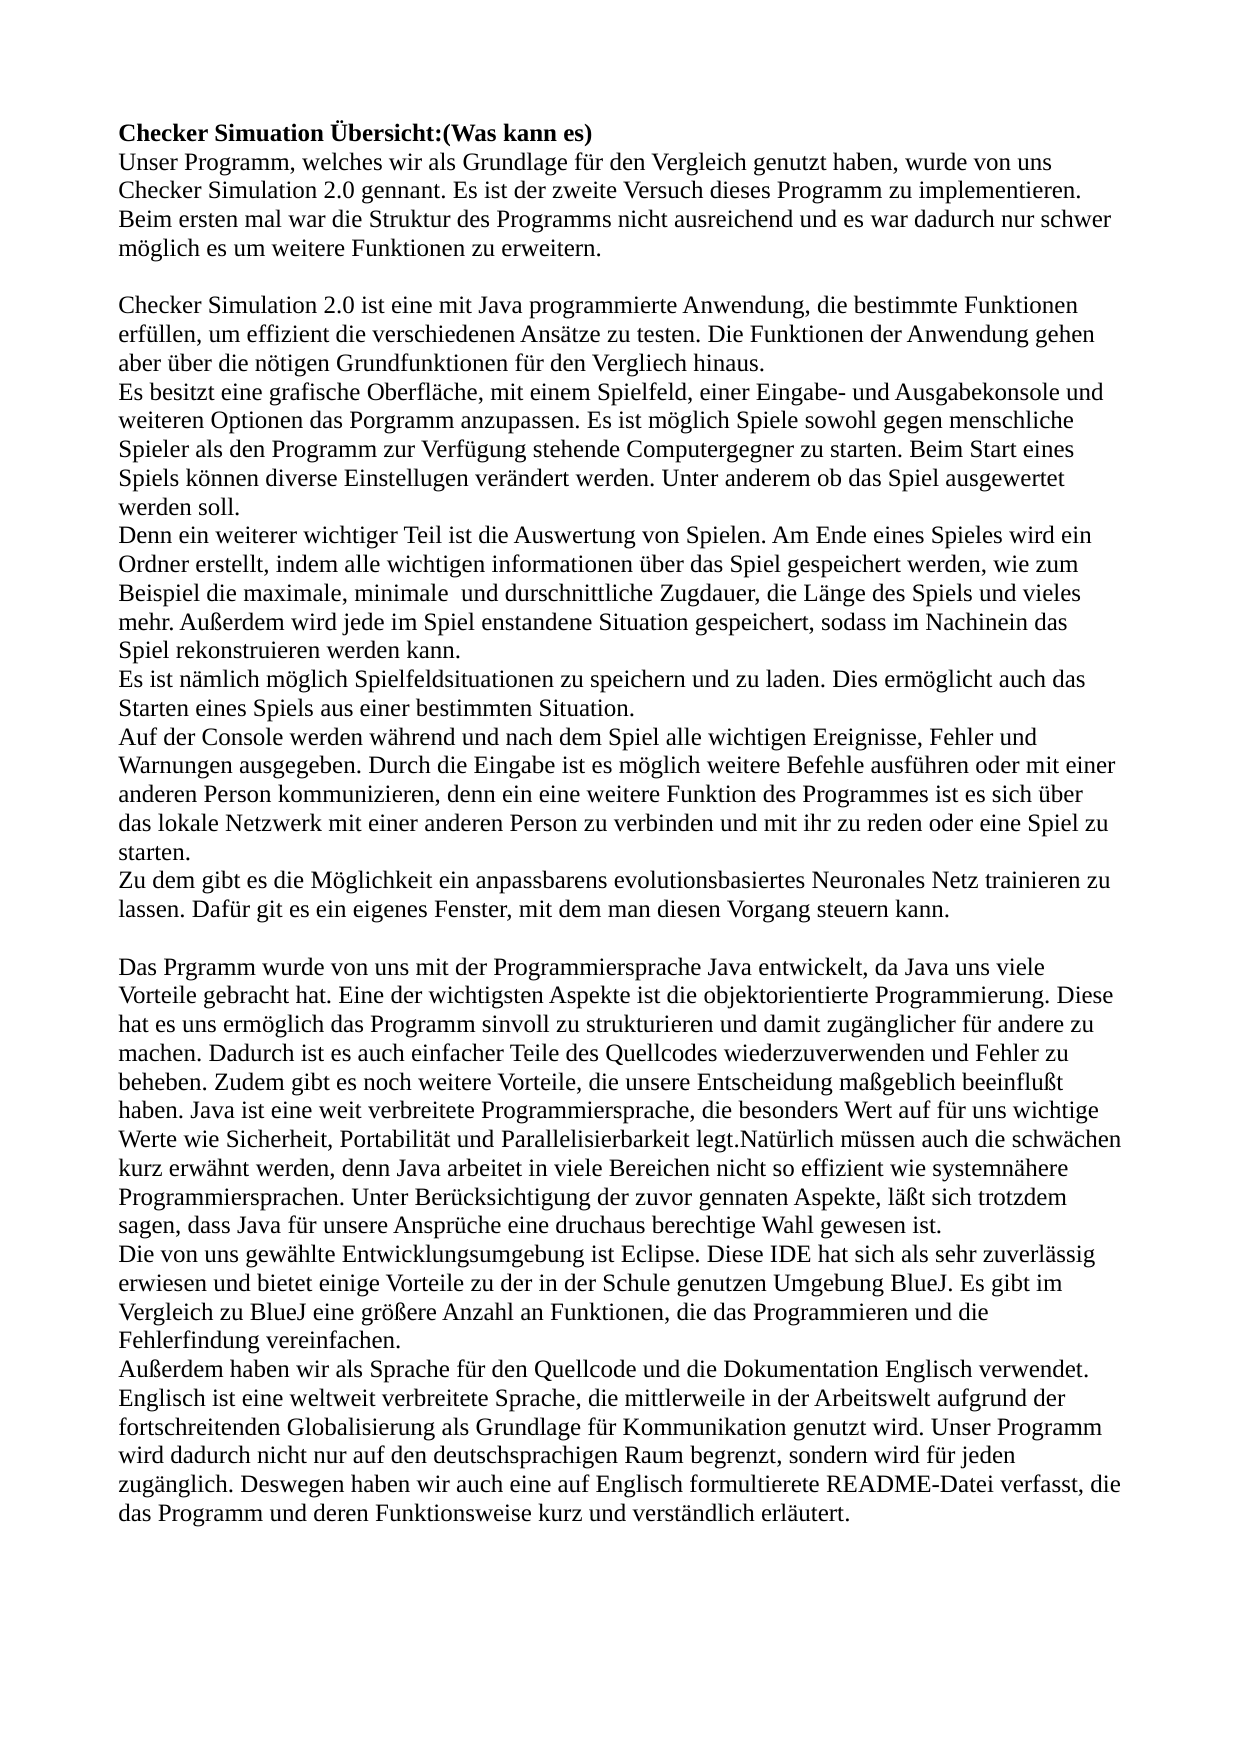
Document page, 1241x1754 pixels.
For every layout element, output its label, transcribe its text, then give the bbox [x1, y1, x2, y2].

text Unser Programm, welches wir als Grundlage für den Vergleich genutzt haben, wurde von uns [118, 147, 1122, 176]
text Es besitzt eine grafische Oberfläche, mit einem Spielfeld, einer Eingabe- und Ausgabekonsole und weiteren Optionen das Porgramm anzupassen. Es ist möglich Spiele sowohl gegen menschliche Spieler als den Programm zur Verfügung stehende Computergegner zu starten. Beim Start eines Spiels können diverse Einstellugen verändert werden. Unter anderem ob das Spiel ausgewertet werden soll. [118, 377, 1122, 521]
text Auf der Console werden während und nach dem Spiel alle wichtigen Ereignisse, Fehler und Warnungen ausgegeben. Durch die Eingabe ist es möglich weitere Befehle ausführen oder mit einer anderen Person kommunizieren, denn ein eine weitere Funktion des Programmes ist es sich über das lokale Netzwerk mit einer anderen Person zu verbinden und mit ihr zu reden oder eine Spiel zu starten. [118, 722, 1122, 866]
text Die von uns gewählte Entwicklungsumgebung ist Eclipse. Diese IDE hat sich als sehr zuverlässig erwiesen und bietet einige Vorteile zu der in der Schule genutzen Umgebung BlueJ. Es gibt im Vergleich zu BlueJ eine größere Anzahl an Funktionen, die das Programmieren und die Fehlerfindung vereinfachen. [118, 1239, 1122, 1354]
text Checker Simulation 2.0 ist eine mit Java programmierte Anwendung, die bestimmte Funktionen erfüllen, um effizient die verschiedenen Ansätze zu testen. Die Funktionen der Anwendung gehen aber über die nötigen Grundfunktionen für den Vergliech hinaus. [118, 291, 1122, 377]
text Es ist nämlich möglich Spielfeldsituationen zu speichern und zu laden. Dies ermöglicht auch das Starten eines Spiels aus einer bestimmten Situation. [118, 664, 1122, 722]
text Checker Simuation Übersicht:(Was kann es) [118, 118, 1122, 147]
text Außerdem haben wir als Sprache für den Quellcode und die Dokumentation Englisch verwendet. Englisch ist eine weltweit verbreitete Sprache, die mittlerweile in der Arbeitswelt aufgrund der fortschreitenden Globalisierung als Grundlage für Kommunikation genutzt wird. Unser Programm wird dadurch nicht nur auf den deutschsprachigen Raum begrenzt, sondern wird für jeden zugänglich. Deswegen haben wir auch eine auf Englisch formultierete README-Datei verfasst, die das Programm und deren Funktionsweise kurz und verständlich erläutert. [118, 1354, 1122, 1527]
text Denn ein weiterer wichtiger Teil ist die Auswertung von Spielen. Am Ende eines Spieles wird ein Ordner erstellt, indem alle wichtigen informationen über das Spiel gespeichert werden, wie zum Beispiel die maximale, minimale und durschnittliche Zugdauer, die Länge des Spiels und vieles mehr. Außerdem wird jede im Spiel enstandene Situation gespeichert, sodass im Nachinein das Spiel rekonstruieren werden kann. [118, 521, 1122, 664]
text Das Prgramm wurde von uns mit der Programmiersprache Java entwickelt, da Java uns viele Vorteile gebracht hat. Eine der wichtigsten Aspekte ist die objektorientierte Programmierung. Diese hat es uns ermöglich das Programm sinvoll zu strukturieren und damit zugänglicher für andere zu machen. Dadurch ist es auch einfacher Teile des Quellcodes wiederzuverwenden und Fehler zu beheben. Zudem gibt es noch weitere Vorteile, die unsere Entscheidung maßgeblich beeinflußt haben. Java ist eine weit verbreitete Programmiersprache, die besonders Wert auf für uns wichtige Werte wie Sicherheit, Portabilität und Parallelisierbarkeit legt.Natürlich müssen auch die schwächen kurz erwähnt werden, denn Java arbeitet in viele Bereichen nicht so effizient wie systemnähere Programmiersprachen. Unter Berücksichtigung der zuvor gennaten Aspekte, läßt sich trotzdem sagen, dass Java für unsere Ansprüche eine druchaus berechtige Wahl gewesen ist. [118, 952, 1122, 1239]
text Zu dem gibt es die Möglichkeit ein anpassbarens evolutionsbasiertes Neuronales Netz trainieren zu lassen. Dafür git es ein eigenes Fenster, mit dem man diesen Vorgang steuern kann. [118, 866, 1122, 923]
text Checker Simulation 2.0 gennant. Es ist der zweite Versuch dieses Programm zu implementieren. Beim ersten mal war die Struktur des Programms nicht ausreichend und es war dadurch nur schwer möglich es um weitere Funktionen zu erweitern. [118, 176, 1122, 262]
